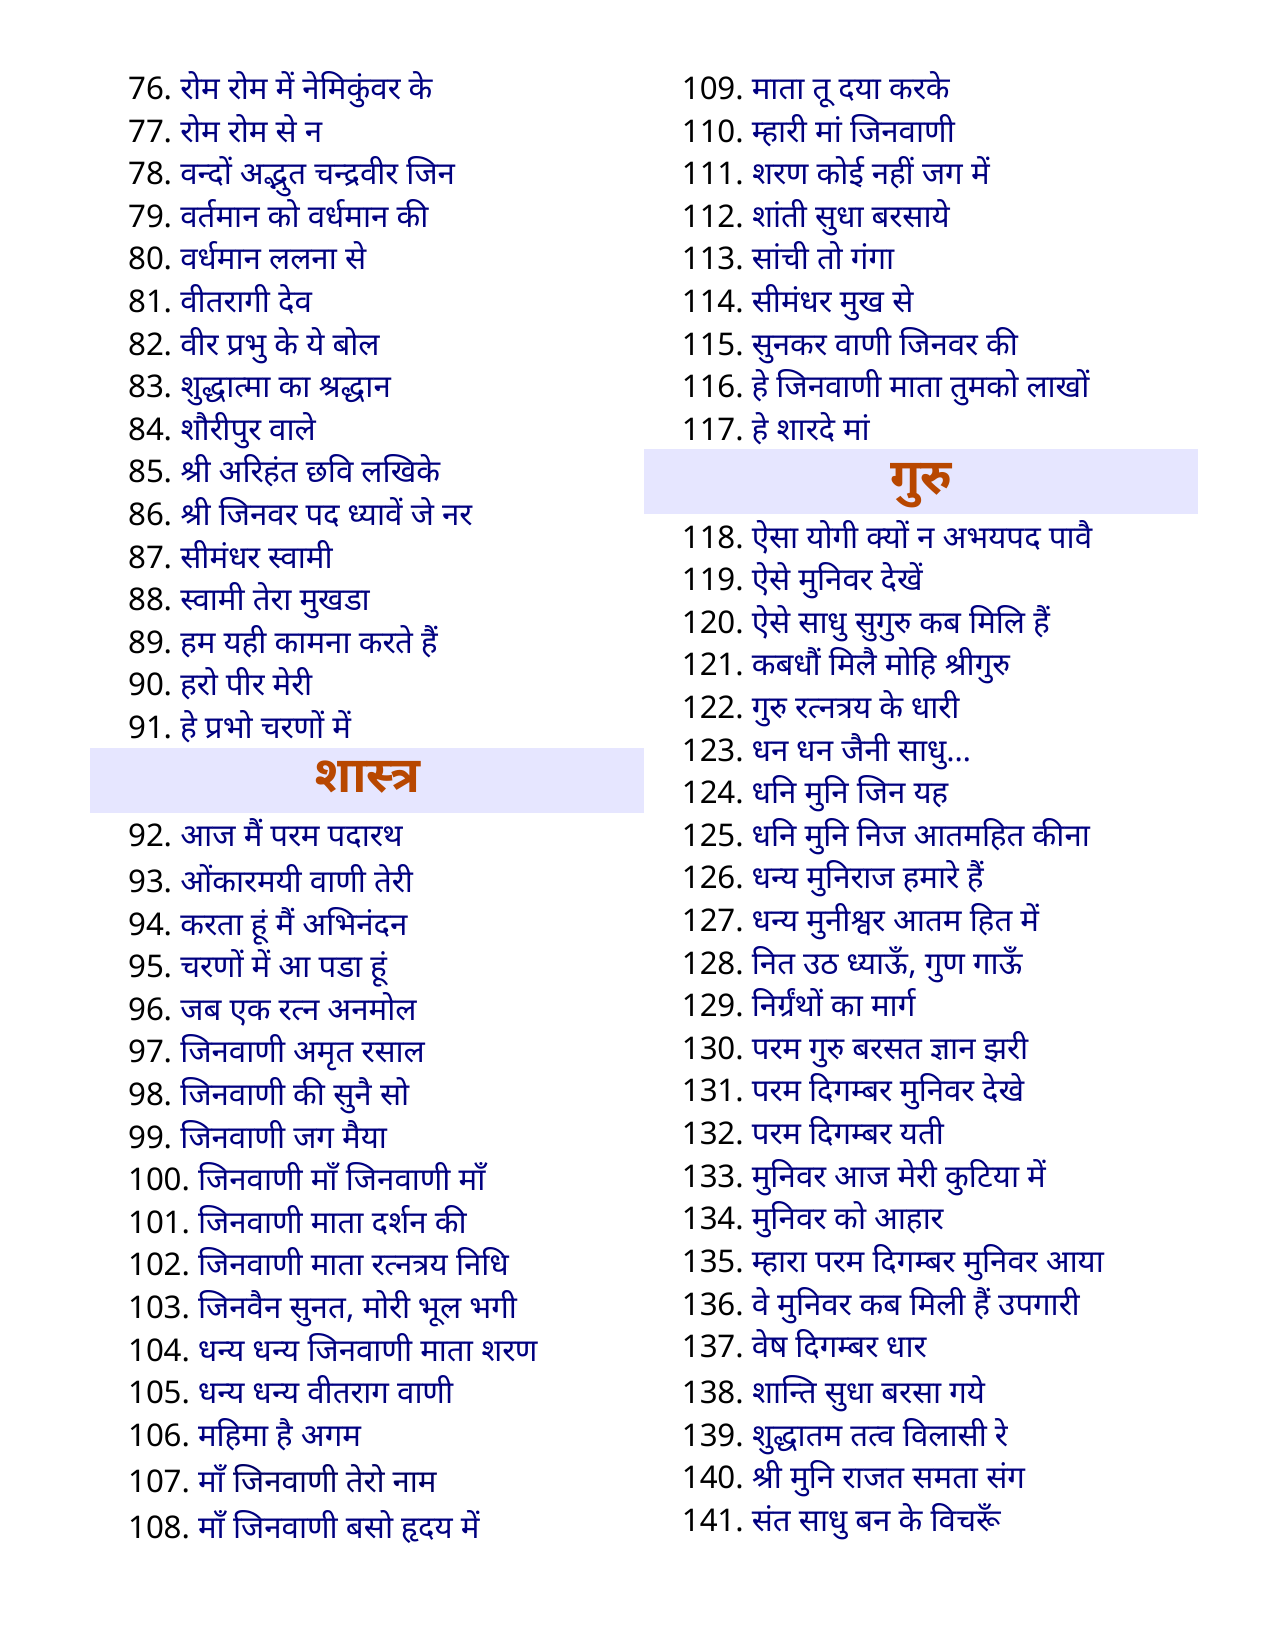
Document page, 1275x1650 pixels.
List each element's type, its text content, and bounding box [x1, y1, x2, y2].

list रोम रोम में नेमिकुंवर के [128, 66, 644, 108]
text गुरु [644, 449, 1198, 514]
text शास्त्र [90, 748, 644, 813]
list वीर प्रभु के ये बोल [128, 322, 644, 364]
list वर्तमान को वर्धमान की [128, 194, 644, 236]
list महिमा है अगम [128, 1413, 644, 1459]
list चरणों में आ पडा हूं [128, 944, 644, 987]
list म्हारी मां जिनवाणी [682, 108, 1198, 151]
list जिनवाणी माँ जिनवाणी माँ [128, 1157, 644, 1200]
list परम गुरु बरसत ज्ञान झरी [682, 1026, 1198, 1068]
list धनि मुनि निज आतमहित कीना [682, 813, 1198, 855]
list परम दिगम्बर यती [682, 1111, 1198, 1154]
list शांती सुधा बरसाये [682, 194, 1198, 236]
list ओंकारमयी वाणी तेरी [128, 859, 644, 902]
list माता तू दया करके [682, 66, 1198, 108]
list माँ जिनवाणी बसो हृदय में [128, 1505, 644, 1551]
list धन्य धन्य जिनवाणी माता शरण [128, 1328, 644, 1370]
list वे मुनिवर कब मिली हैं उपगारी [682, 1281, 1198, 1324]
list श्री अरिहंत छवि लखिके [128, 449, 644, 492]
list हरो पीर मेरी [128, 662, 644, 705]
list हम यही कामना करते हैं [128, 620, 644, 662]
list वर्धमान ललना से [128, 236, 644, 279]
list नित उठ ध्याऊँ, गुण गाऊँ [682, 941, 1198, 983]
list जिनवाणी अमृत रसाल [128, 1029, 644, 1072]
list ऐसा योगी क्यों न अभयपद पावै [682, 514, 1198, 557]
list कबधौं मिलै मोहि श्रीगुरु [682, 642, 1198, 685]
list मुनिवर को आहार [682, 1196, 1198, 1239]
list वीतरागी देव [128, 279, 644, 322]
list सीमंधर स्वामी [128, 534, 644, 577]
list करता हूं मैं अभिनंदन [128, 902, 644, 944]
list शौरीपुर वाले [128, 407, 644, 449]
list शरण कोई नहीं जग में [682, 151, 1198, 194]
list जिनवाणी जग मैया [128, 1114, 644, 1157]
list जिनवाणी माता रत्नत्रय निधि [128, 1242, 644, 1285]
list सीमंधर मुख से [682, 279, 1198, 322]
list रोम रोम से न [128, 108, 644, 151]
list जिनवाणी की सुनै सो [128, 1072, 644, 1114]
list धन धन जैनी साधु… [682, 728, 1198, 770]
list जब एक रत्न अनमोल [128, 987, 644, 1029]
list स्वामी तेरा मुखडा [128, 577, 644, 620]
list जिनवैन सुनत, मोरी भूल भगी [128, 1285, 644, 1328]
list शुद्धातम तत्व विलासी रे [682, 1413, 1198, 1455]
list म्हारा परम दिगम्बर मुनिवर आया [682, 1239, 1198, 1281]
list हे प्रभो चरणों में [128, 705, 644, 748]
list ऐसे साधु सुगुरु कब मिलि हैं [682, 600, 1198, 642]
list निर्ग्रंथों का मार्ग [682, 983, 1198, 1026]
list वन्दों अद्भुत चन्द्रवीर जिन [128, 151, 644, 194]
list संत साधु बन के विचरूँ [682, 1498, 1198, 1541]
list हे जिनवाणी माता तुमको लाखों [682, 364, 1198, 407]
list मुनिवर आज मेरी कुटिया में [682, 1154, 1198, 1196]
list हे शारदे मां [682, 407, 1198, 449]
list शुद्धात्मा का श्रद्धान [128, 364, 644, 407]
list सुनकर वाणी जिनवर की [682, 322, 1198, 364]
list शान्ति सुधा बरसा गये [682, 1370, 1198, 1413]
list गुरु रत्नत्रय के धारी [682, 685, 1198, 728]
list परम दिगम्बर मुनिवर देखे [682, 1068, 1198, 1111]
list आज मैं परम पदारथ [128, 813, 644, 859]
list वेष दिगम्बर धार [682, 1324, 1198, 1370]
list धन्य धन्य वीतराग वाणी [128, 1370, 644, 1413]
list श्री जिनवर पद ध्यावें जे नर [128, 492, 644, 534]
list सांची तो गंगा [682, 236, 1198, 279]
list जिनवाणी माता दर्शन की [128, 1200, 644, 1242]
list माँ जिनवाणी तेरो नाम [128, 1459, 644, 1505]
list धन्य मुनिराज हमारे हैं [682, 855, 1198, 898]
list श्री मुनि राजत समता संग [682, 1455, 1198, 1498]
list धन्य मुनीश्वर आतम हित में [682, 898, 1198, 941]
list धनि मुनि जिन यह [682, 770, 1198, 813]
list ऐसे मुनिवर देखें [682, 557, 1198, 600]
